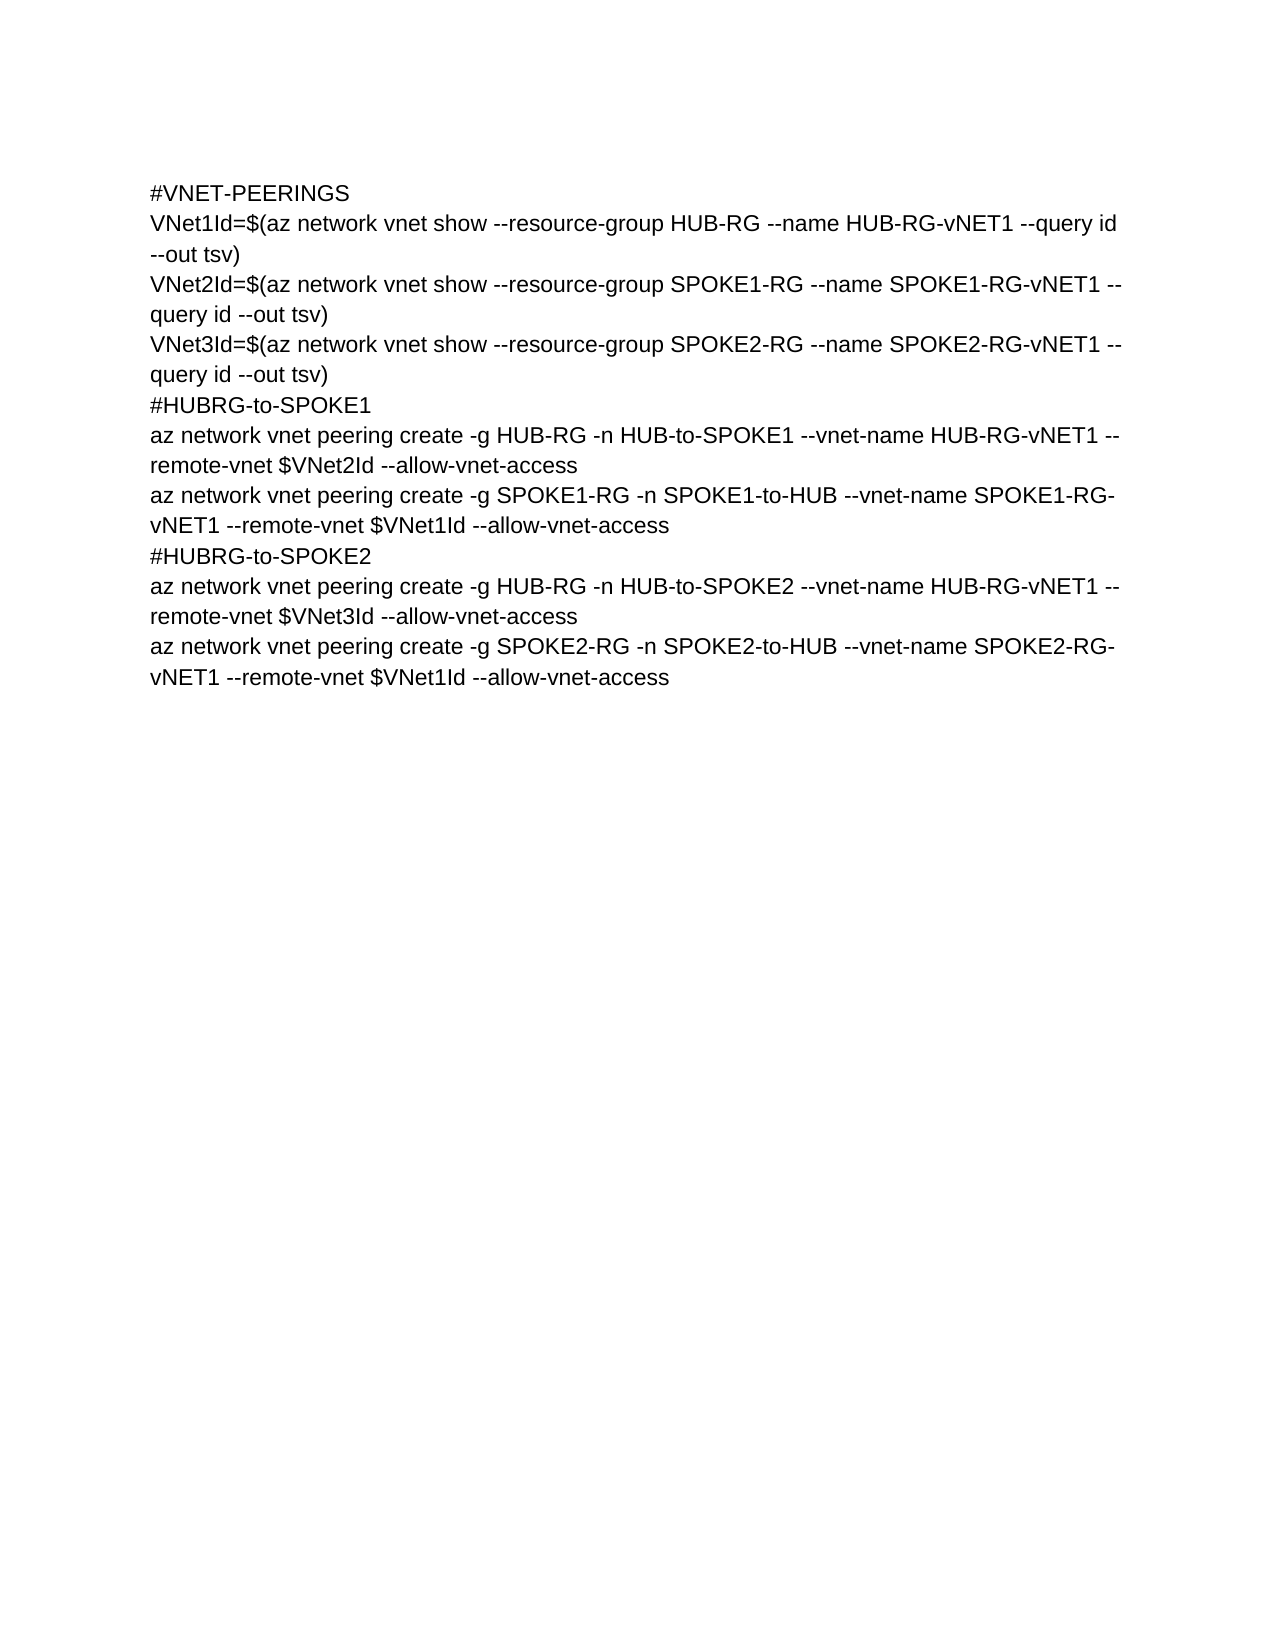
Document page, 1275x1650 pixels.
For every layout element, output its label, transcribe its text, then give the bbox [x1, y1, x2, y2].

text #VNET-PEERINGS [150, 180, 1125, 207]
text #HUBRG-to-SPOKE2 [150, 543, 1125, 569]
text VNet3Id=$(az network vnet show --resource-group SPOKE2-RG --name SPOKE2-RG-vNET1 --query id --out tsv) [150, 331, 1125, 388]
text az network vnet peering create -g SPOKE2-RG -n SPOKE2-to-HUB --vnet-name SPOKE2-RG-vNET1 --remote-vnet $VNet1Id --allow-vnet-access [150, 633, 1125, 690]
text az network vnet peering create -g HUB-RG -n HUB-to-SPOKE1 --vnet-name HUB-RG-vNET1 --remote-vnet $VNet2Id --allow-vnet-access [150, 422, 1125, 478]
text #HUBRG-to-SPOKE1 [150, 392, 1125, 418]
text VNet2Id=$(az network vnet show --resource-group SPOKE1-RG --name SPOKE1-RG-vNET1 --query id --out tsv) [150, 271, 1125, 327]
text VNet1Id=$(az network vnet show --resource-group HUB-RG --name HUB-RG-vNET1 --query id --out tsv) [150, 210, 1125, 267]
text az network vnet peering create -g SPOKE1-RG -n SPOKE1-to-HUB --vnet-name SPOKE1-RG-vNET1 --remote-vnet $VNet1Id --allow-vnet-access [150, 482, 1125, 539]
text az network vnet peering create -g HUB-RG -n HUB-to-SPOKE2 --vnet-name HUB-RG-vNET1 --remote-vnet $VNet3Id --allow-vnet-access [150, 573, 1125, 629]
